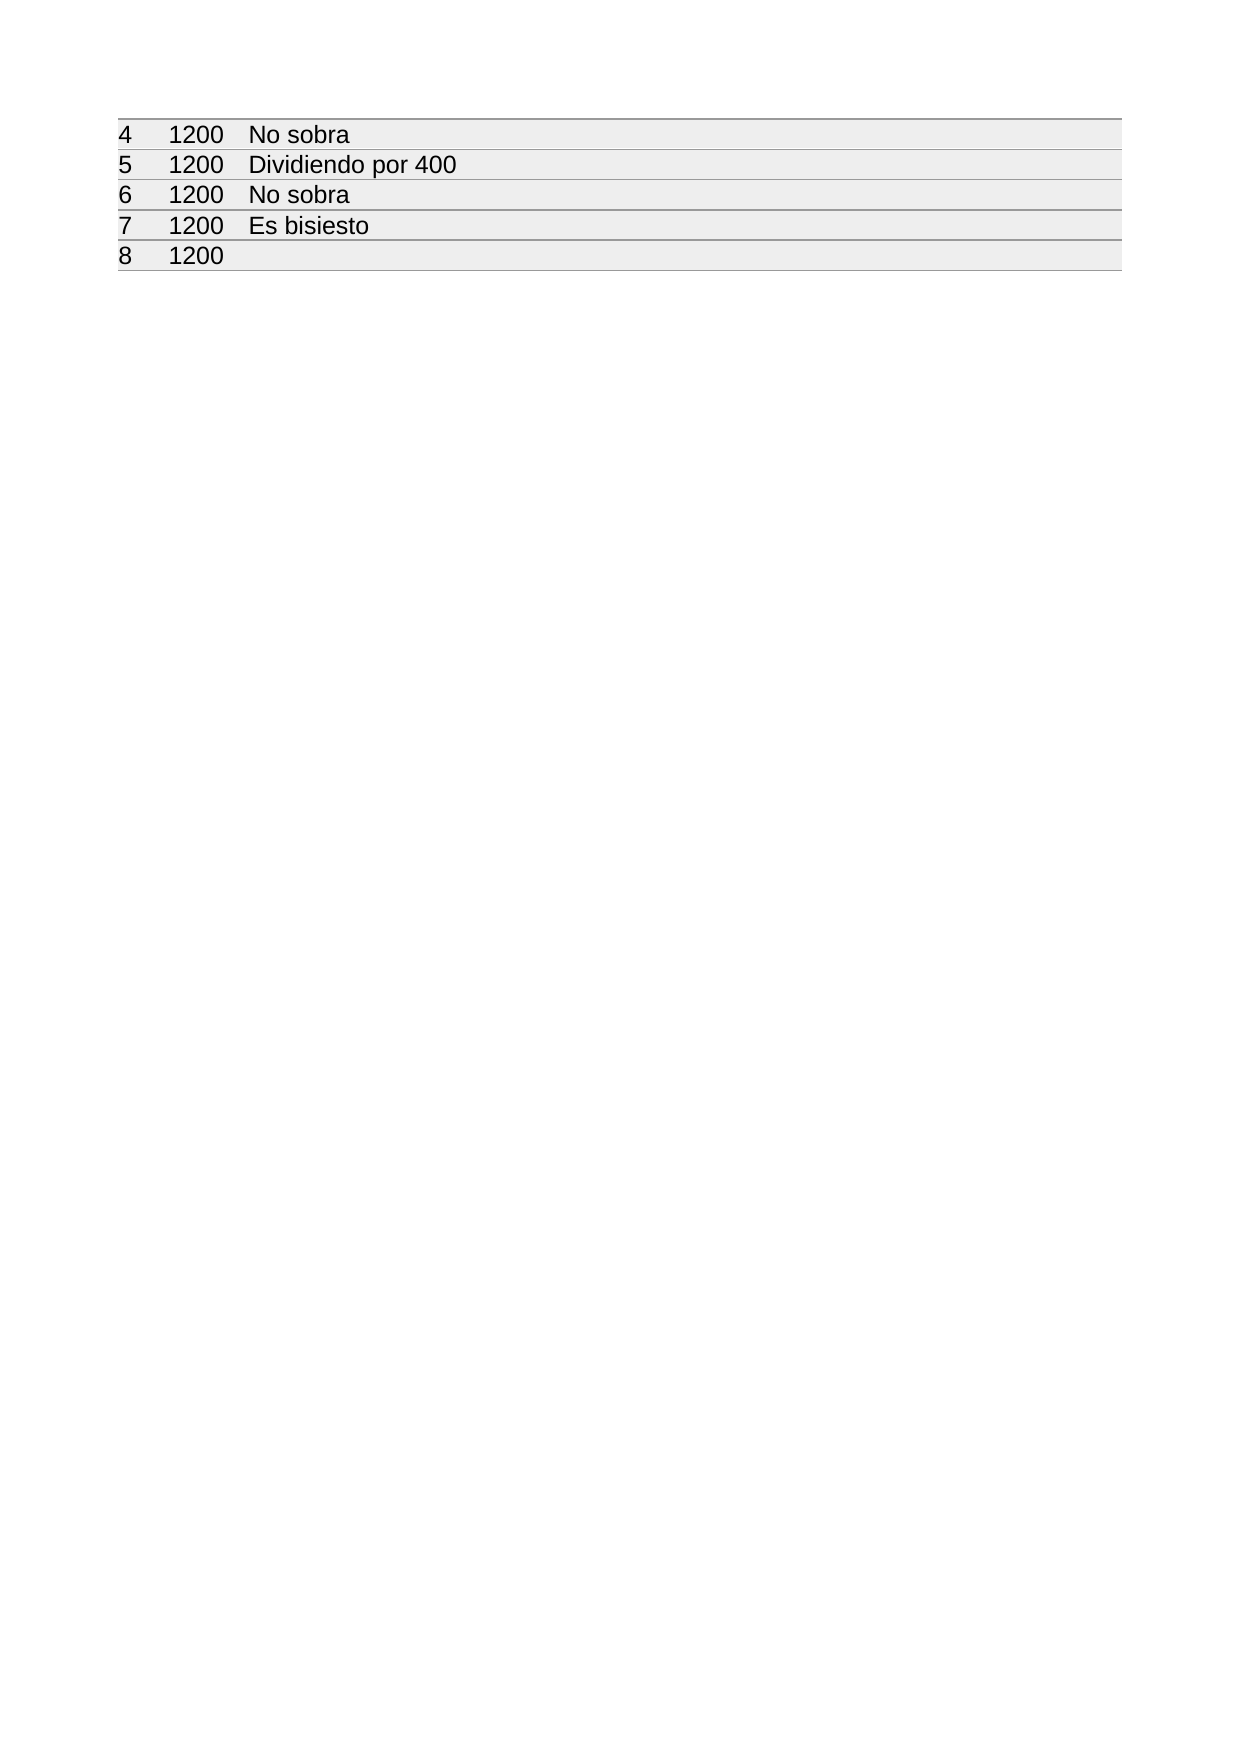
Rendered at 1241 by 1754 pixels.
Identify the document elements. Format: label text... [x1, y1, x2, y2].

table_cell 8 [118, 241, 168, 270]
table_cell 1200 [168, 120, 248, 148]
table_cell 1200 [168, 241, 248, 270]
table_cell Es bisiesto [248, 211, 1122, 239]
table_cell Dividiendo por 400 [248, 150, 1122, 179]
table_cell [248, 241, 1122, 270]
table_cell 7 [118, 211, 168, 239]
table_cell 5 [118, 150, 168, 179]
table_cell 1200 [168, 180, 248, 209]
table_cell 1200 [168, 150, 248, 179]
table_cell 4 [118, 120, 168, 148]
table_cell 6 [118, 180, 168, 209]
table_cell No sobra [248, 120, 1122, 148]
table_cell 1200 [168, 211, 248, 239]
table_cell No sobra [248, 180, 1122, 209]
